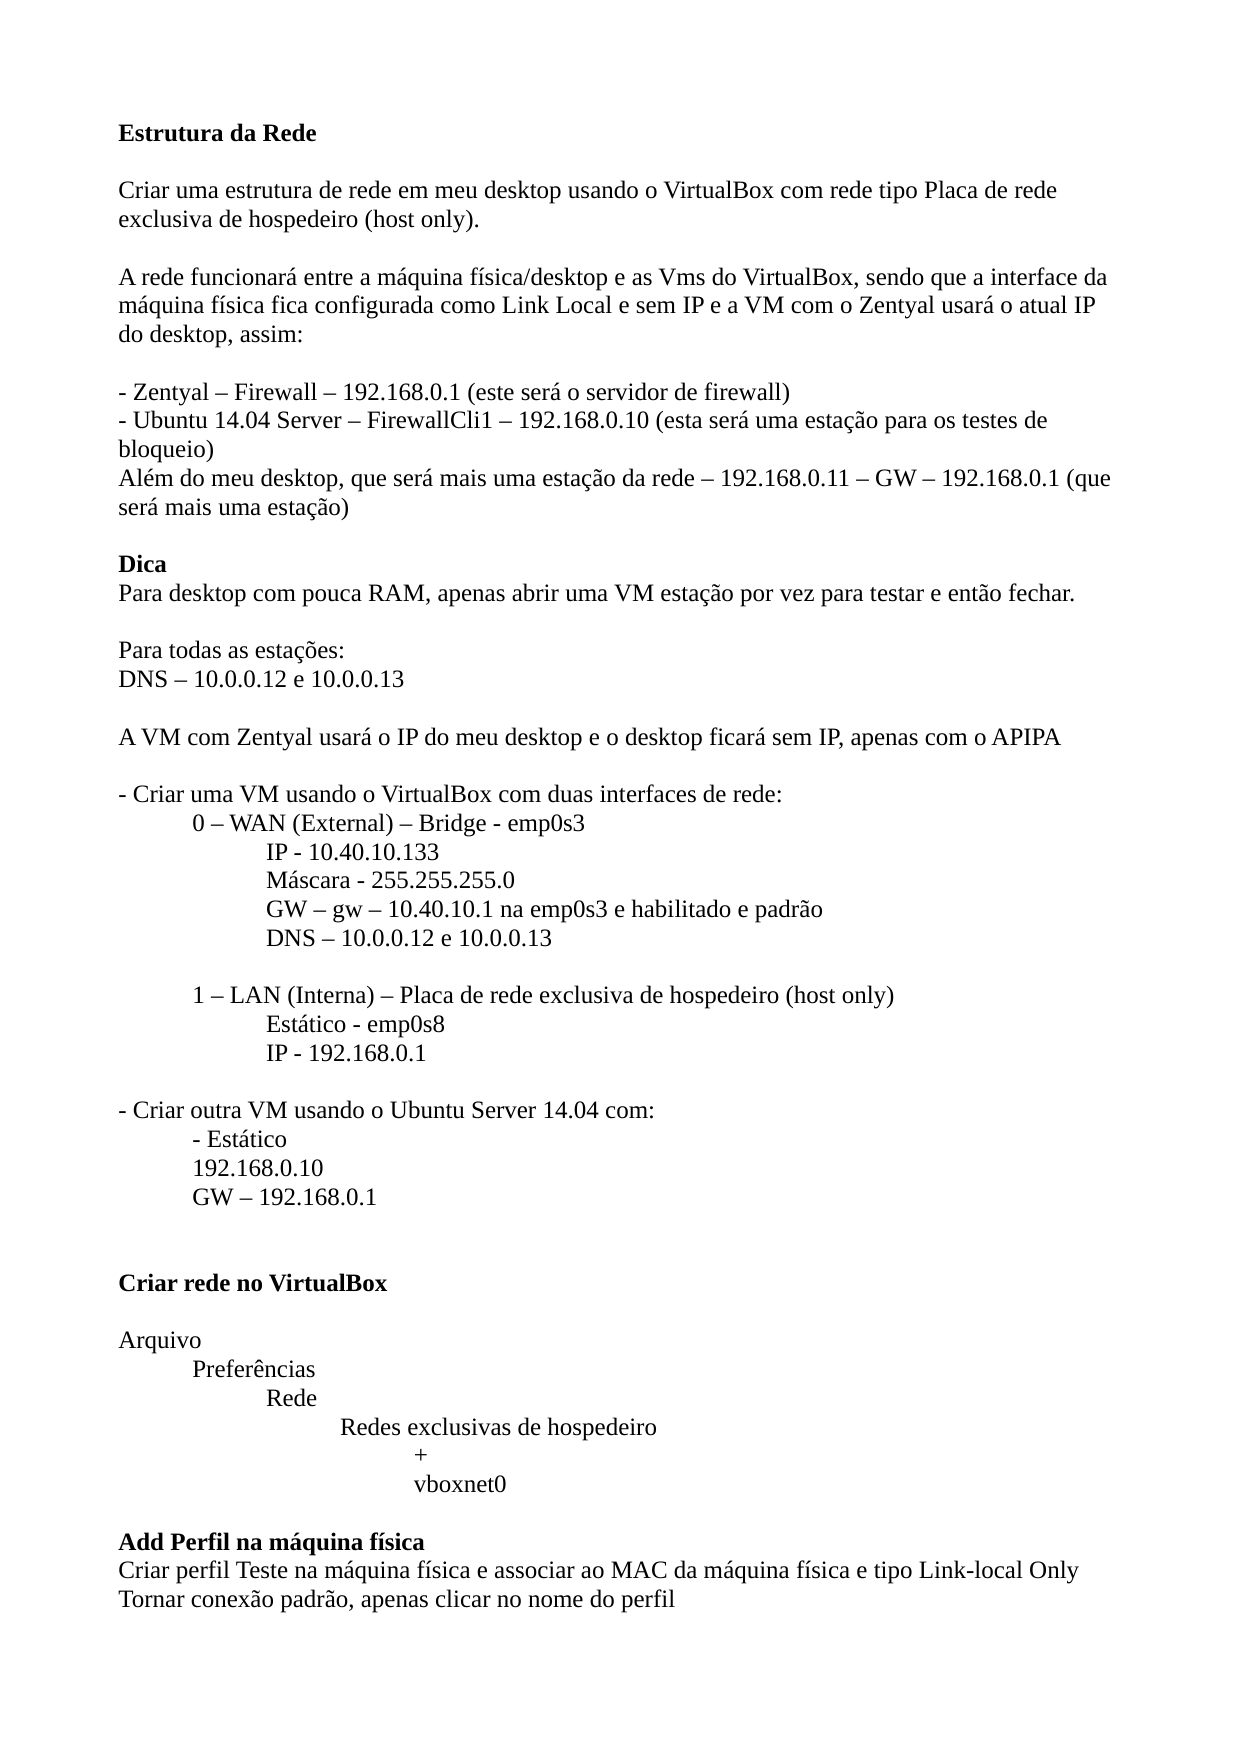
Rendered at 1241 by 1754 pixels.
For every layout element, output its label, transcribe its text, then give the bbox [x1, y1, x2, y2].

text Para todas as estações: [118, 636, 1122, 664]
text Criar perfil Teste na máquina física e associar ao MAC da máquina física e tipo Link-local Only [118, 1556, 1122, 1584]
text Add Perfil na máquina física [118, 1527, 1122, 1556]
text 192.168.0.10 [118, 1153, 1122, 1182]
text + [118, 1441, 1122, 1469]
text Arquivo [118, 1326, 1122, 1354]
text Preferências [118, 1354, 1122, 1383]
text IP - 10.40.10.133 [118, 837, 1122, 866]
text vboxnet0 [118, 1469, 1122, 1498]
text Máscara - 255.255.255.0 [118, 866, 1122, 894]
text 1 – LAN (Interna) – Placa de rede exclusiva de hospedeiro (host only) [118, 981, 1122, 1009]
text GW – 192.168.0.1 [118, 1182, 1122, 1211]
text DNS – 10.0.0.12 e 10.0.0.13 [118, 664, 1122, 693]
text Estrutura da Rede [118, 118, 1122, 147]
text DNS – 10.0.0.12 e 10.0.0.13 [118, 923, 1122, 952]
text - Zentyal – Firewall – 192.168.0.1 (este será o servidor de firewall) [118, 377, 1122, 406]
text 0 – WAN (External) – Bridge - emp0s3 [118, 808, 1122, 837]
text Rede [118, 1383, 1122, 1412]
text - Criar outra VM usando o Ubuntu Server 14.04 com: [118, 1096, 1122, 1124]
text Para desktop com pouca RAM, apenas abrir uma VM estação por vez para testar e então fechar. [118, 578, 1122, 607]
text GW – gw – 10.40.10.1 na emp0s3 e habilitado e padrão [118, 894, 1122, 923]
text Além do meu desktop, que será mais uma estação da rede – 192.168.0.11 – GW – 192.168.0.1 (que será mais uma estação) [118, 463, 1122, 521]
text Criar uma estrutura de rede em meu desktop usando o VirtualBox com rede tipo Placa de rede exclusiva de hospedeiro (host only). [118, 176, 1122, 233]
text Redes exclusivas de hospedeiro [118, 1412, 1122, 1441]
text Tornar conexão padrão, apenas clicar no nome do perfil [118, 1584, 1122, 1613]
text A VM com Zentyal usará o IP do meu desktop e o desktop ficará sem IP, apenas com o APIPA [118, 722, 1122, 751]
text - Criar uma VM usando o VirtualBox com duas interfaces de rede: [118, 779, 1122, 808]
text IP - 192.168.0.1 [118, 1038, 1122, 1067]
text Dica [118, 549, 1122, 578]
text - Ubuntu 14.04 Server – FirewallCli1 – 192.168.0.10 (esta será uma estação para os testes de bloqueio) [118, 406, 1122, 463]
text A rede funcionará entre a máquina física/desktop e as Vms do VirtualBox, sendo que a interface da máquina física fica configurada como Link Local e sem IP e a VM com o Zentyal usará o atual IP do desktop, assim: [118, 262, 1122, 348]
text Criar rede no VirtualBox [118, 1268, 1122, 1297]
text - Estático [118, 1124, 1122, 1153]
text Estático - emp0s8 [118, 1009, 1122, 1038]
